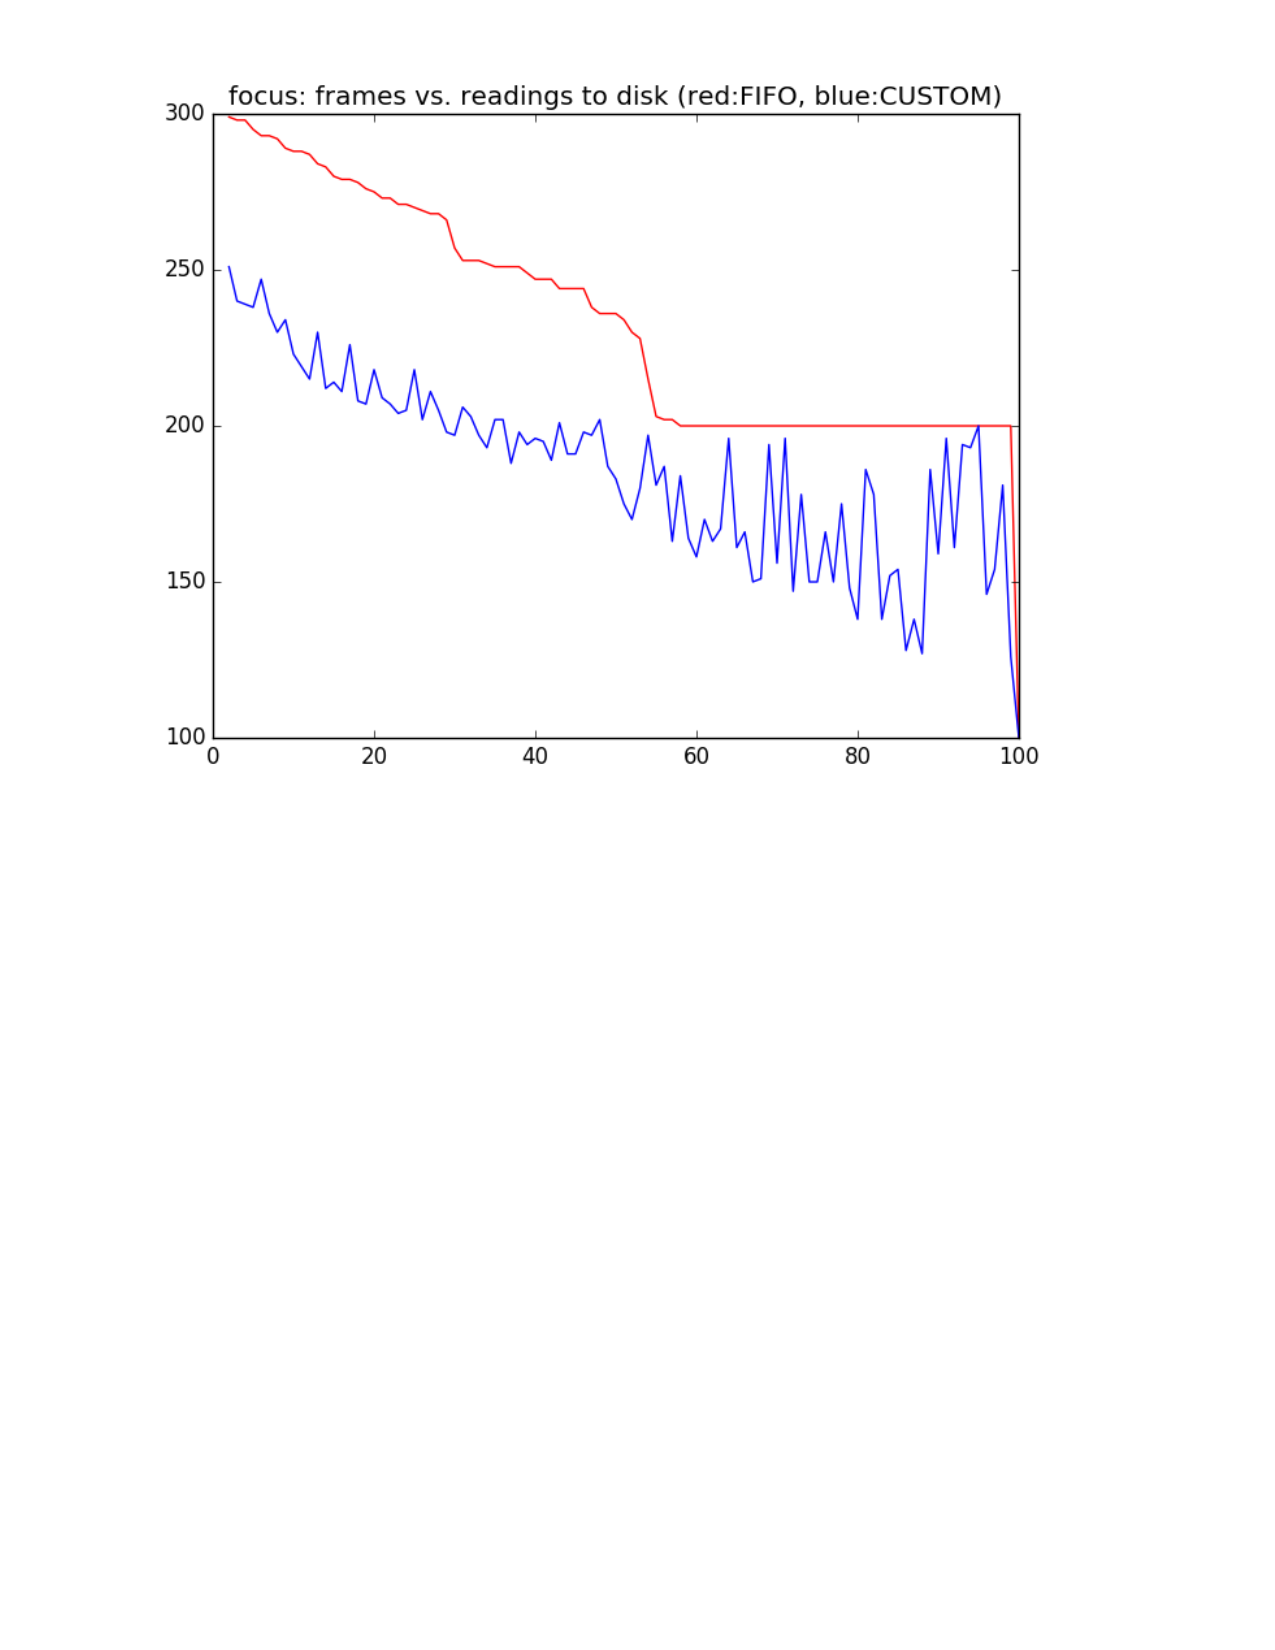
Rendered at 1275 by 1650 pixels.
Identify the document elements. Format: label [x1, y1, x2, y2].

picture [83, 36, 1123, 816]
